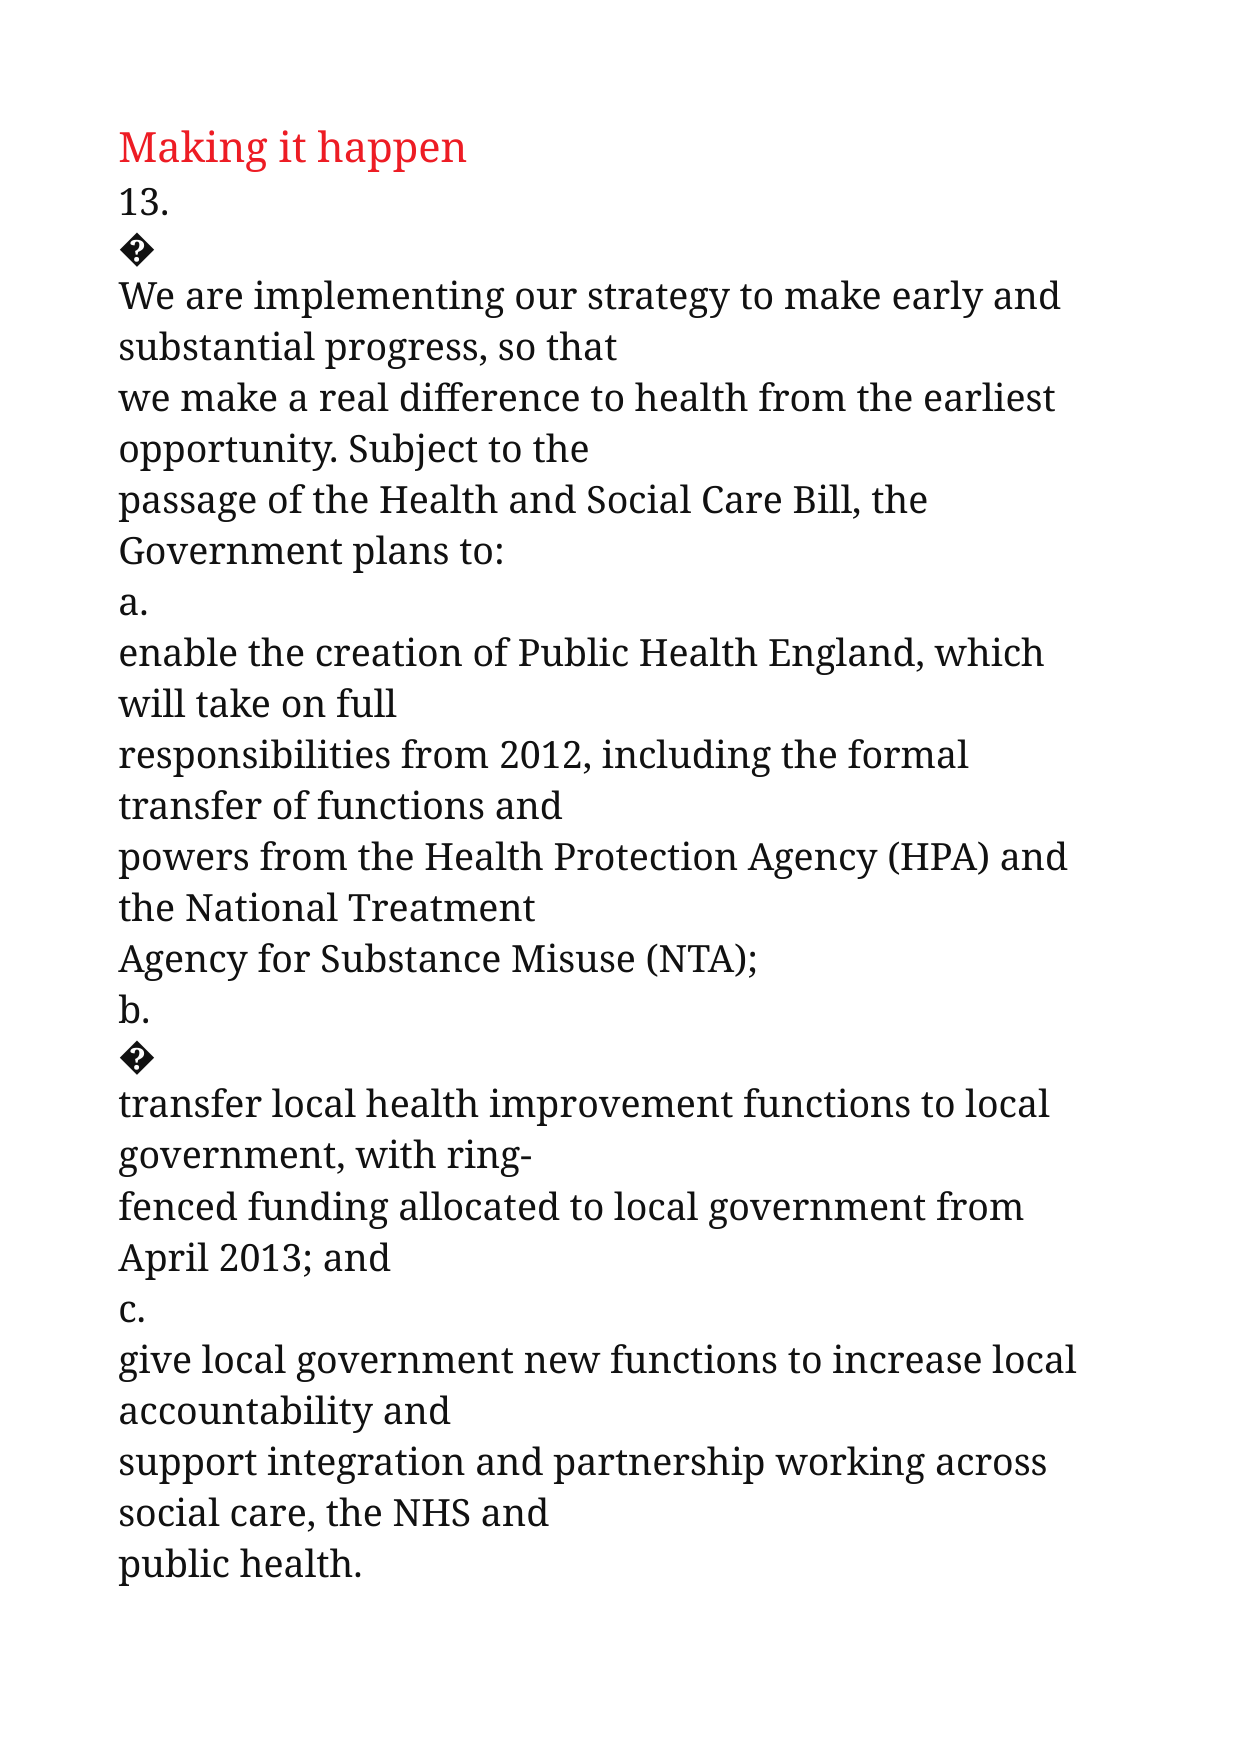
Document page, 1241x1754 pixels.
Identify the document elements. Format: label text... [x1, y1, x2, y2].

text c. [118, 1282, 1122, 1333]
text passage of the Health and Social Care Bill, the Government plans to: [118, 473, 1122, 575]
text enable the creation of Public Health England, which will take on full [118, 626, 1122, 728]
text b. [118, 984, 1122, 1035]
text public health. [118, 1537, 1122, 1588]
text we make a real difference to health from the earliest opportunity. Subject to the [118, 371, 1122, 473]
text Agency for Substance Misuse (NTA); [118, 933, 1122, 984]
text give local government new functions to increase local accountability and [118, 1333, 1122, 1435]
text support integration and partnership working across social care, the NHS and [118, 1435, 1122, 1537]
text transfer local health improvement functions to local government, with ring- [118, 1078, 1122, 1180]
text � [118, 226, 1122, 269]
text a. [118, 575, 1122, 626]
text fenced funding allocated to local government from April 2013; and [118, 1180, 1122, 1282]
text 13. [118, 175, 1122, 226]
text powers from the Health Protection Agency (HPA) and the National Treatment [118, 831, 1122, 933]
text responsibilities from 2012, including the formal transfer of functions and [118, 728, 1122, 831]
text We are implementing our strategy to make early and substantial progress, so that [118, 269, 1122, 371]
text � [118, 1035, 1122, 1078]
text Making it happen [118, 118, 1122, 175]
